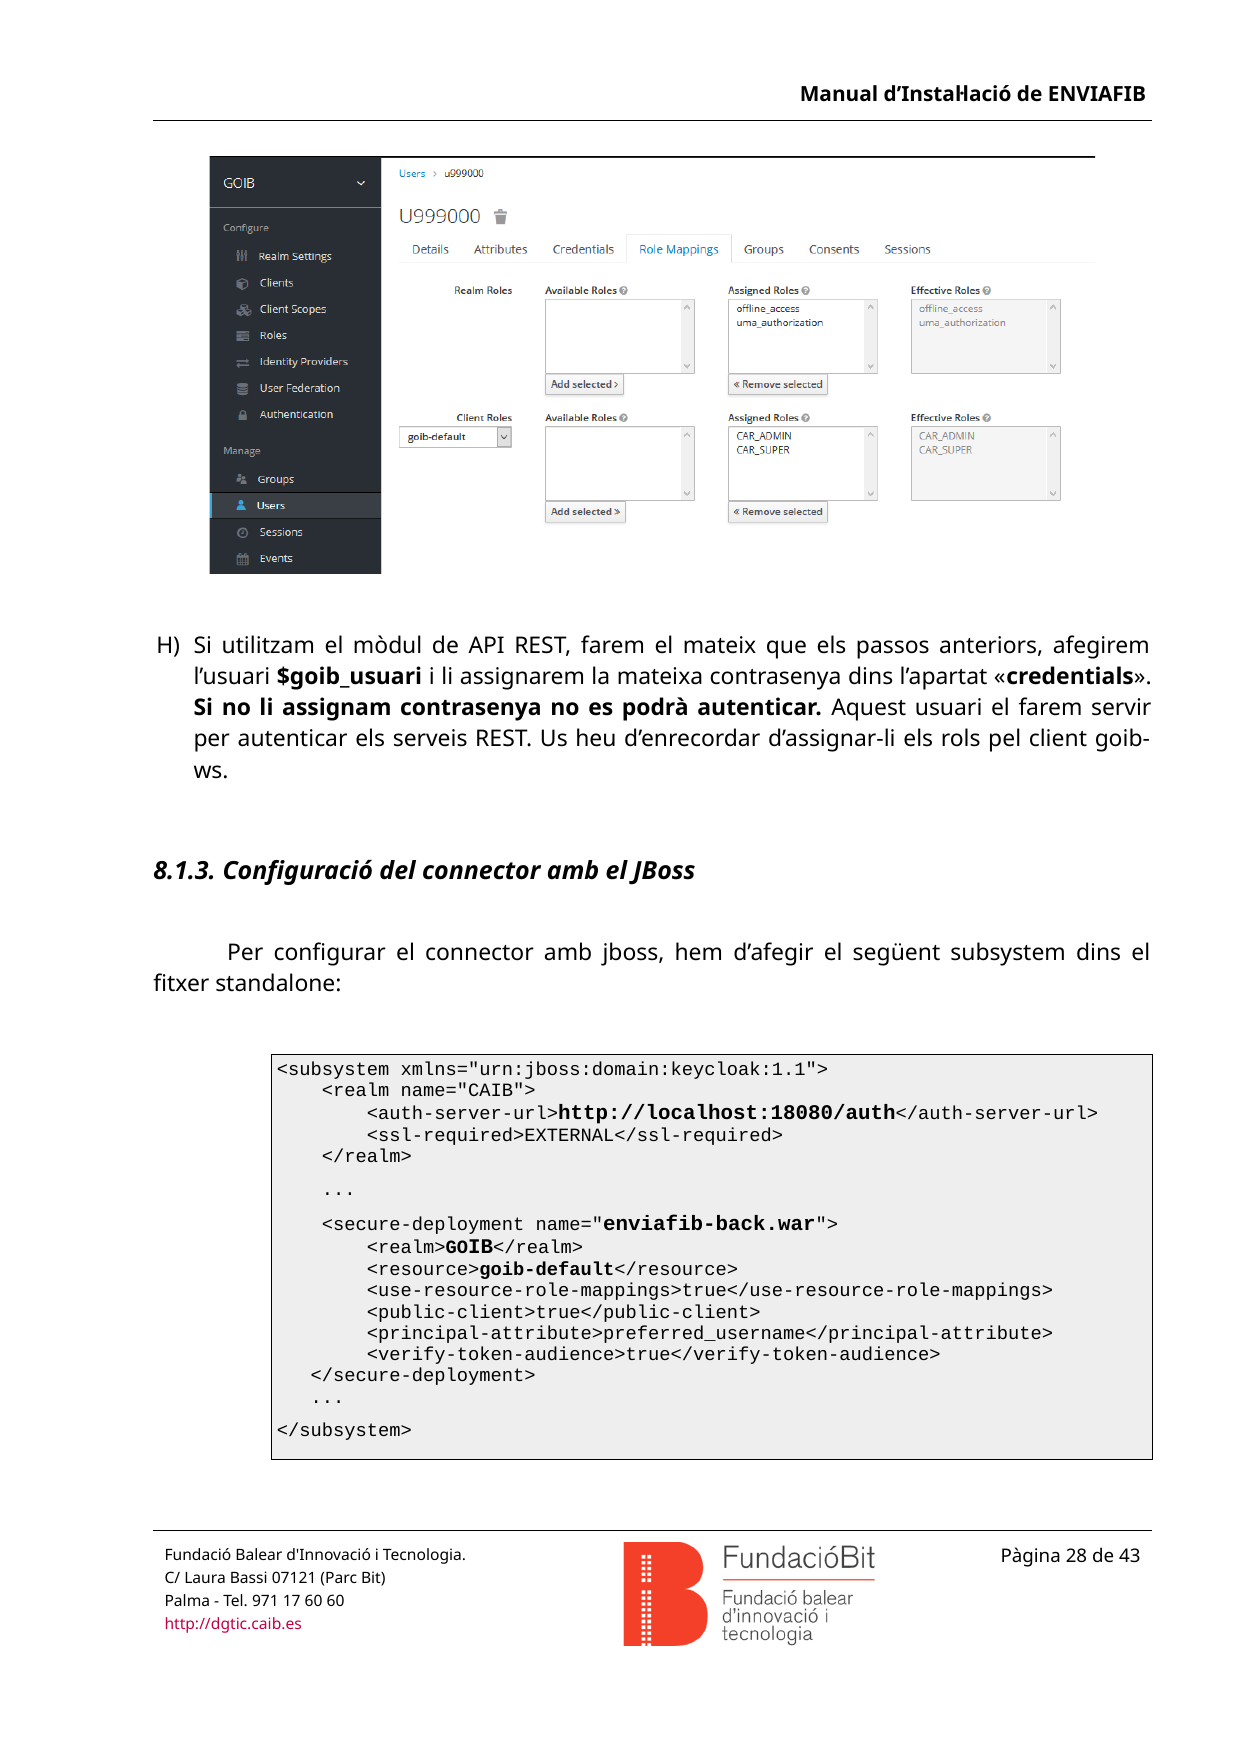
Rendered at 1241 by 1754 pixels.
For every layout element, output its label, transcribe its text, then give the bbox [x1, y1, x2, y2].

text Per configurar el connector amb jboss, hem d’afegir el següent subsystem dins el fitxer standalone: [153, 936, 1152, 999]
picture [209, 156, 1096, 574]
picture [623, 1542, 875, 1646]
list Si utilitzam el mòdul de API REST, farem el mateix que els passos anteriors, afegirem l’usuari $goib_usuari i li assignarem la mateixa contrasenya dins l’apartat «credentials». Si no li assignam contrasenya no es podrà autenticar. Aquest usuari el farem servir per autenticar els serveis REST. Us heu d’enrecordar d’assignar-li els rols pel client goib-ws. [156, 628, 1152, 785]
subtitle Configuració del connector amb el JBoss [153, 853, 1152, 887]
table_header <subsystem xmlns="urn:jboss:domain:keycloak:1.1"> <realm name="CAIB"> <auth-server-url>http://localhost:18080/auth</auth-server-url> <ssl-required>EXTERNAL</ssl-required> </realm> ... <secure-deployment name="enviafib-back.war"> <realm>GOIB</realm> <resource>goib-default</resource> <use-resource-role-mappings>true</use-resource-role-mappings> <public-client>true</public-client> <principal-attribute>preferred_username</principal-attribute> <verify-token-audience>true</verify-token-audience> </secure-deployment> ... </subsystem> [272, 1055, 1152, 1459]
